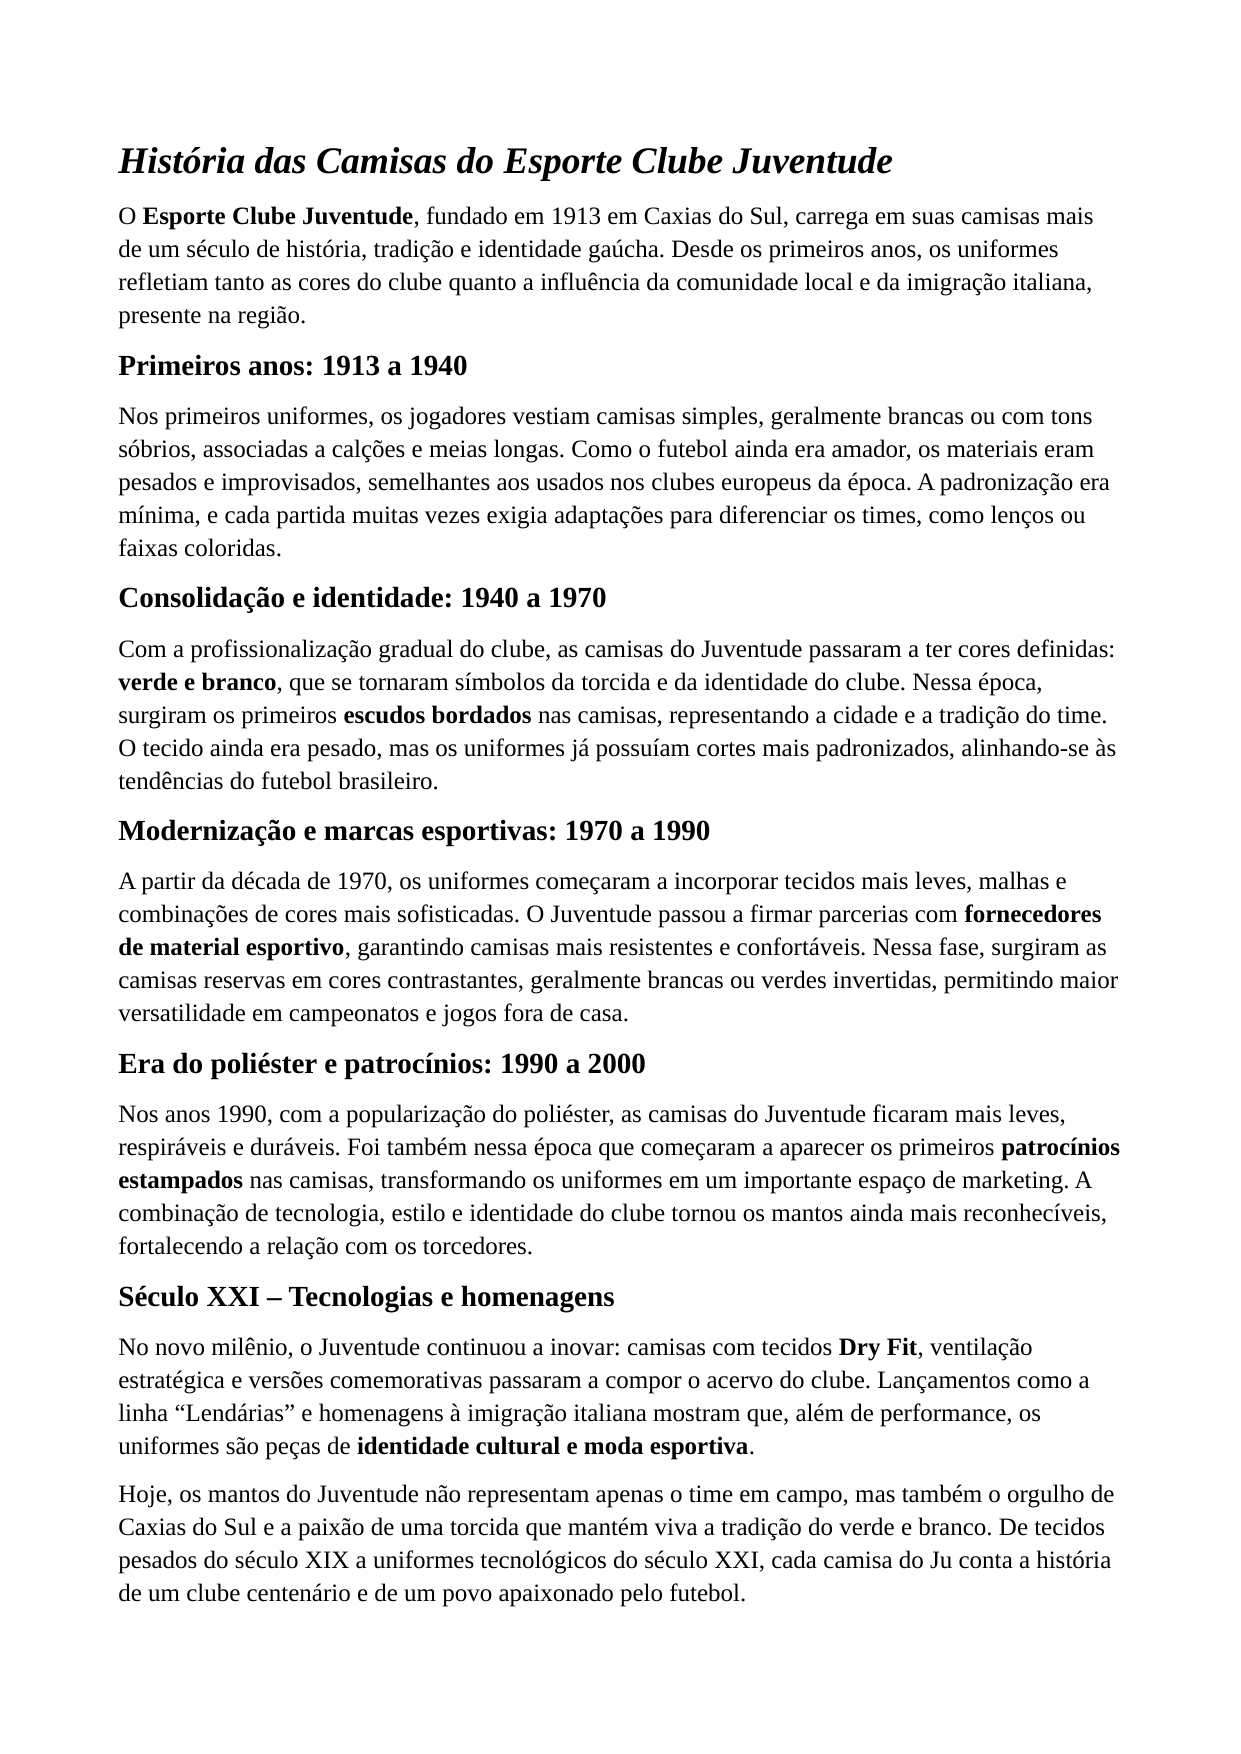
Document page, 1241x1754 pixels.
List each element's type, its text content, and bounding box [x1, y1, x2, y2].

subtitle Consolidação e identidade: 1940 a 1970 [118, 581, 1122, 614]
text Nos primeiros uniformes, os jogadores vestiam camisas simples, geralmente brancas ou com tons sóbrios, associadas a calções e meias longas. Como o futebol ainda era amador, os materiais eram pesados e improvisados, semelhantes aos usados nos clubes europeus da época. A padronização era mínima, e cada partida muitas vezes exigia adaptações para diferenciar os times, como lenços ou faixas coloridas. [118, 401, 1122, 562]
subtitle Século XXI – Tecnologias e homenagens [118, 1279, 1122, 1312]
subtitle Primeiros anos: 1913 a 1940 [118, 348, 1122, 381]
text Com a profissionalização gradual do clube, as camisas do Juventude passaram a ter cores definidas: verde e branco, que se tornaram símbolos da torcida e da identidade do clube. Nessa época, surgiram os primeiros escudos bordados nas camisas, representando a cidade e a tradição do time. O tecido ainda era pesado, mas os uniformes já possuíam cortes mais padronizados, alinhando-se às tendências do futebol brasileiro. [118, 634, 1122, 794]
text Hoje, os mantos do Juventude não representam apenas o time em campo, mas também o orgulho de Caxias do Sul e a paixão de uma torcida que mantém viva a tradição do verde e branco. De tecidos pesados do século XIX a uniformes tecnológicos do século XXI, cada camisa do Ju conta a história de um clube centenário e de um povo apaixonado pelo futebol. [118, 1479, 1122, 1607]
text Nos anos 1990, com a popularização do poliéster, as camisas do Juventude ficaram mais leves, respiráveis e duráveis. Foi também nessa época que começaram a aparecer os primeiros patrocínios estampados nas camisas, transformando os uniformes em um importante espaço de marketing. A combinação de tecnologia, estilo e identidade do clube tornou os mantos ainda mais reconhecíveis, fortalecendo a relação com os torcedores. [118, 1099, 1122, 1260]
subtitle História das Camisas do Esporte Clube Juventude [118, 139, 1122, 182]
text O Esporte Clube Juventude, fundado em 1913 em Caxias do Sul, carrega em suas camisas mais de um século de história, tradição e identidade gaúcha. Desde os primeiros anos, os uniformes refletiam tanto as cores do clube quanto a influência da comunidade local e da imigração italiana, presente na região. [118, 201, 1122, 329]
text No novo milênio, o Juventude continuou a inovar: camisas com tecidos Dry Fit, ventilação estratégica e versões comemorativas passaram a compor o acervo do clube. Lançamentos como a linha “Lendárias” e homenagens à imigração italiana mostram que, além de performance, os uniformes são peças de identidade cultural e moda esportiva. [118, 1332, 1122, 1460]
text A partir da década de 1970, os uniformes começaram a incorporar tecidos mais leves, malhas e combinações de cores mais sofisticadas. O Juventude passou a firmar parcerias com fornecedores de material esportivo, garantindo camisas mais resistentes e confortáveis. Nessa fase, surgiram as camisas reservas em cores contrastantes, geralmente brancas ou verdes invertidas, permitindo maior versatilidade em campeonatos e jogos fora de casa. [118, 866, 1122, 1027]
subtitle Era do poliéster e patrocínios: 1990 a 2000 [118, 1046, 1122, 1080]
subtitle Modernização e marcas esportivas: 1970 a 1990 [118, 813, 1122, 847]
